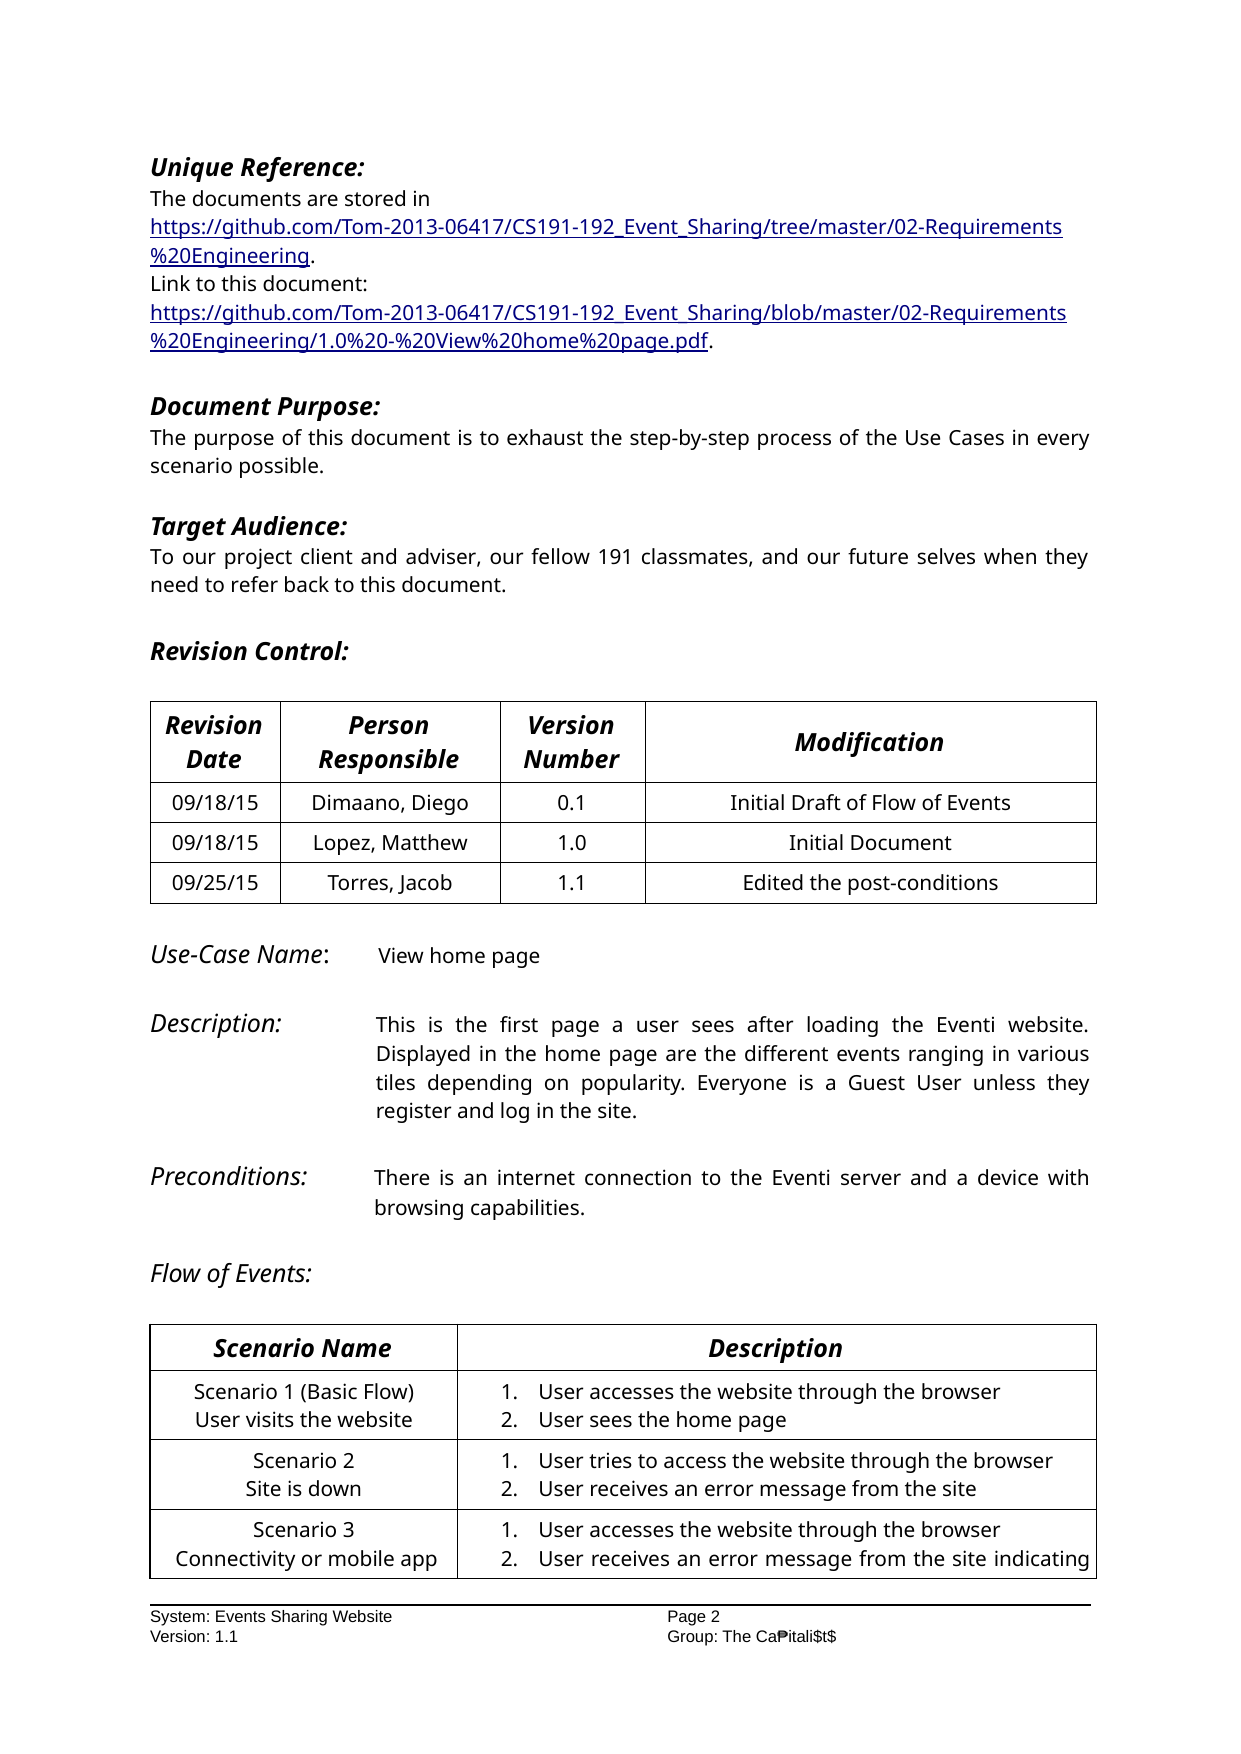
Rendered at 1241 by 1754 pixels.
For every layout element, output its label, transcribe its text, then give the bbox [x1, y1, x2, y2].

table_cell 09/25/15 [151, 863, 280, 903]
text Use-Case Name: View home page [150, 937, 1091, 971]
text Description: This is the first page a user sees after loading the Eventi website. Displayed in the home page are the different events ranging in various tiles depending on popularity. Everyone is a Guest User unless they register and log in the site. [150, 1005, 1091, 1125]
table_header Person Responsible [281, 702, 500, 781]
table_header Description [458, 1325, 1096, 1370]
table_header Version Number [501, 702, 645, 781]
table_cell 1.1 [501, 863, 645, 903]
table_cell Scenario 3 Connectivity or mobile app [151, 1510, 457, 1578]
table_cell Scenario 2 Site is down [151, 1440, 457, 1509]
table_cell Torres, Jacob [281, 863, 500, 903]
table_cell Edited the post-conditions [646, 863, 1096, 903]
table_cell Initial Draft of Flow of Events [646, 783, 1096, 822]
text Preconditions: There is an internet connection to the Eventi server and a device with browsing capabilities. [150, 1159, 1091, 1221]
text To our project client and adviser, our fellow 191 classmates, and our future selves when they need to refer back to this document. [150, 542, 1091, 599]
text Flow of Events: [150, 1255, 1091, 1289]
subtitle Revision Control: [150, 633, 1091, 667]
subtitle Link to this document: https://github.com/Tom-2013-06417/CS191-192_Event_Sharing/blob/master/02-Requirements%20Engineering/1.0%20-%20View%20home%20page.pdf. [150, 269, 1091, 355]
table_cell 1.0 [501, 823, 645, 862]
subtitle The purpose of this document is to exhaust the step-by-step process of the Use Cases in every scenario possible. [150, 423, 1091, 480]
subtitle Document Purpose: [150, 389, 1091, 423]
subtitle Target Audience: [150, 508, 1091, 542]
table_cell User accesses the website through the browser User sees the home page [458, 1371, 1096, 1439]
table_cell 09/18/15 [151, 823, 280, 862]
table_cell Dimaano, Diego [281, 783, 500, 822]
table_cell Lopez, Matthew [281, 823, 500, 862]
subtitle The documents are stored in https://github.com/Tom-2013-06417/CS191-192_Event_Sharing/tree/master/02-Requirements%20Engineering. [150, 184, 1091, 269]
table_header Scenario Name [151, 1325, 457, 1370]
table_header Revision Date [151, 702, 280, 781]
table_cell Initial Document [646, 823, 1096, 862]
table_cell 09/18/15 [151, 783, 280, 822]
table_cell User tries to access the website through the browser User receives an error message from the site [458, 1440, 1096, 1509]
subtitle Unique Reference: [150, 150, 1091, 184]
table_cell 0.1 [501, 783, 645, 822]
table_cell Scenario 1 (Basic Flow) User visits the website [151, 1371, 457, 1439]
table_cell User accesses the website through the browser User receives an error message from the site indicating [458, 1510, 1096, 1578]
table_header Modification [646, 702, 1096, 781]
